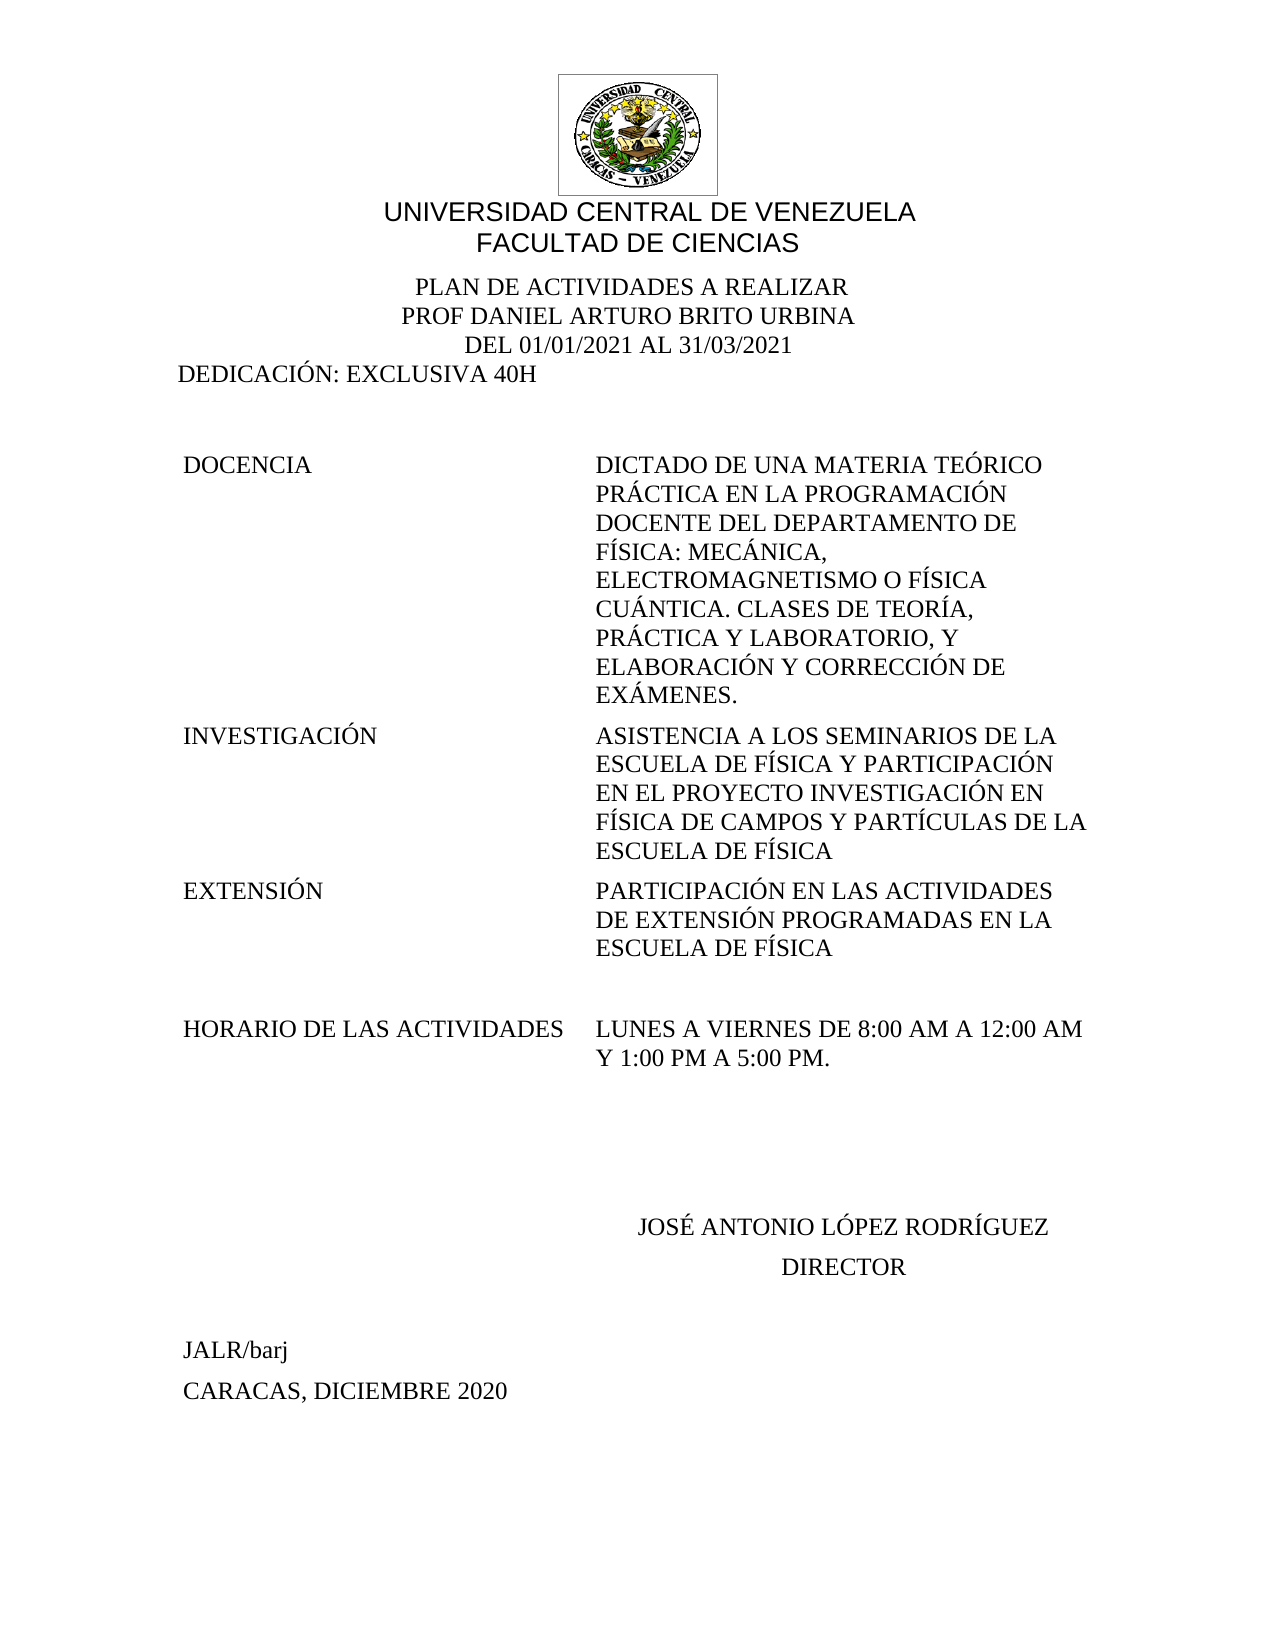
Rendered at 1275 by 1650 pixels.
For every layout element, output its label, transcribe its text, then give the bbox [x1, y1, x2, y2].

table_header DOCENCIA [177, 445, 590, 715]
table_cell [177, 1247, 590, 1330]
table_cell CARACAS, DICIEMBRE 2020 [177, 1370, 590, 1410]
text DEL 01/01/2021 al 31/03/2021 [177, 330, 1086, 359]
table_header [177, 1164, 590, 1247]
table_cell ASISTENCIA A LOS SEMINARIOS DE LA ESCUELA DE FÍSICA Y PARTICIPACIÓN EN EL PROYECTO INVESTIGACIÓN EN FÍSICA DE CAMPOS Y PARTÍCULAS DE LA ESCUELA DE FÍSICA [590, 715, 1097, 870]
table_cell [590, 1370, 1097, 1410]
text PLAN DE ACTIVIDADES A REALIZAR [177, 272, 1086, 301]
table_cell DIRECTOR [590, 1247, 1097, 1330]
table_cell investigación [177, 715, 590, 870]
table_header DICTADO DE UNA MATERIA TEÓRICO PRÁCTICA EN LA PROGRAMACIÓN DOCENTE DEL DEPARTAMENTO DE FÍSICA: MECÁNICA, ELECTROMAGNETISMO O FÍSICA CUÁNTICA. CLASES DE TEORÍA, PRÁCTICA Y LABORATORIO, Y ELABORACIÓN Y CORRECCIÓN DE EXÁMENES. [590, 445, 1097, 715]
table_cell JALR/barj [177, 1330, 590, 1370]
table_cell HORARIO DE LAS ACTIVIDADES [177, 1008, 590, 1077]
table_cell [590, 1330, 1097, 1370]
table_cell [177, 968, 590, 1008]
table_cell LUNES A VIERNES DE 8:00 am a 12:00 am y 1:00 pm a 5:00 pm. [590, 1008, 1097, 1077]
table_header JOSÉ ANTONIO LÓPEZ RODRÍGUEZ [590, 1164, 1097, 1247]
table_cell [590, 968, 1097, 1008]
text PROF Daniel Arturo Brito Urbina [177, 301, 1086, 330]
text dedicación: Exclusiva 40H [177, 359, 1086, 387]
table_cell extensión [177, 870, 590, 968]
table_cell PARTICIPACIÓN EN LAS ACTIVIDADES DE EXTENSIÓN PROGRAMADAS EN LA ESCUELA DE FÍSICA [590, 870, 1097, 968]
